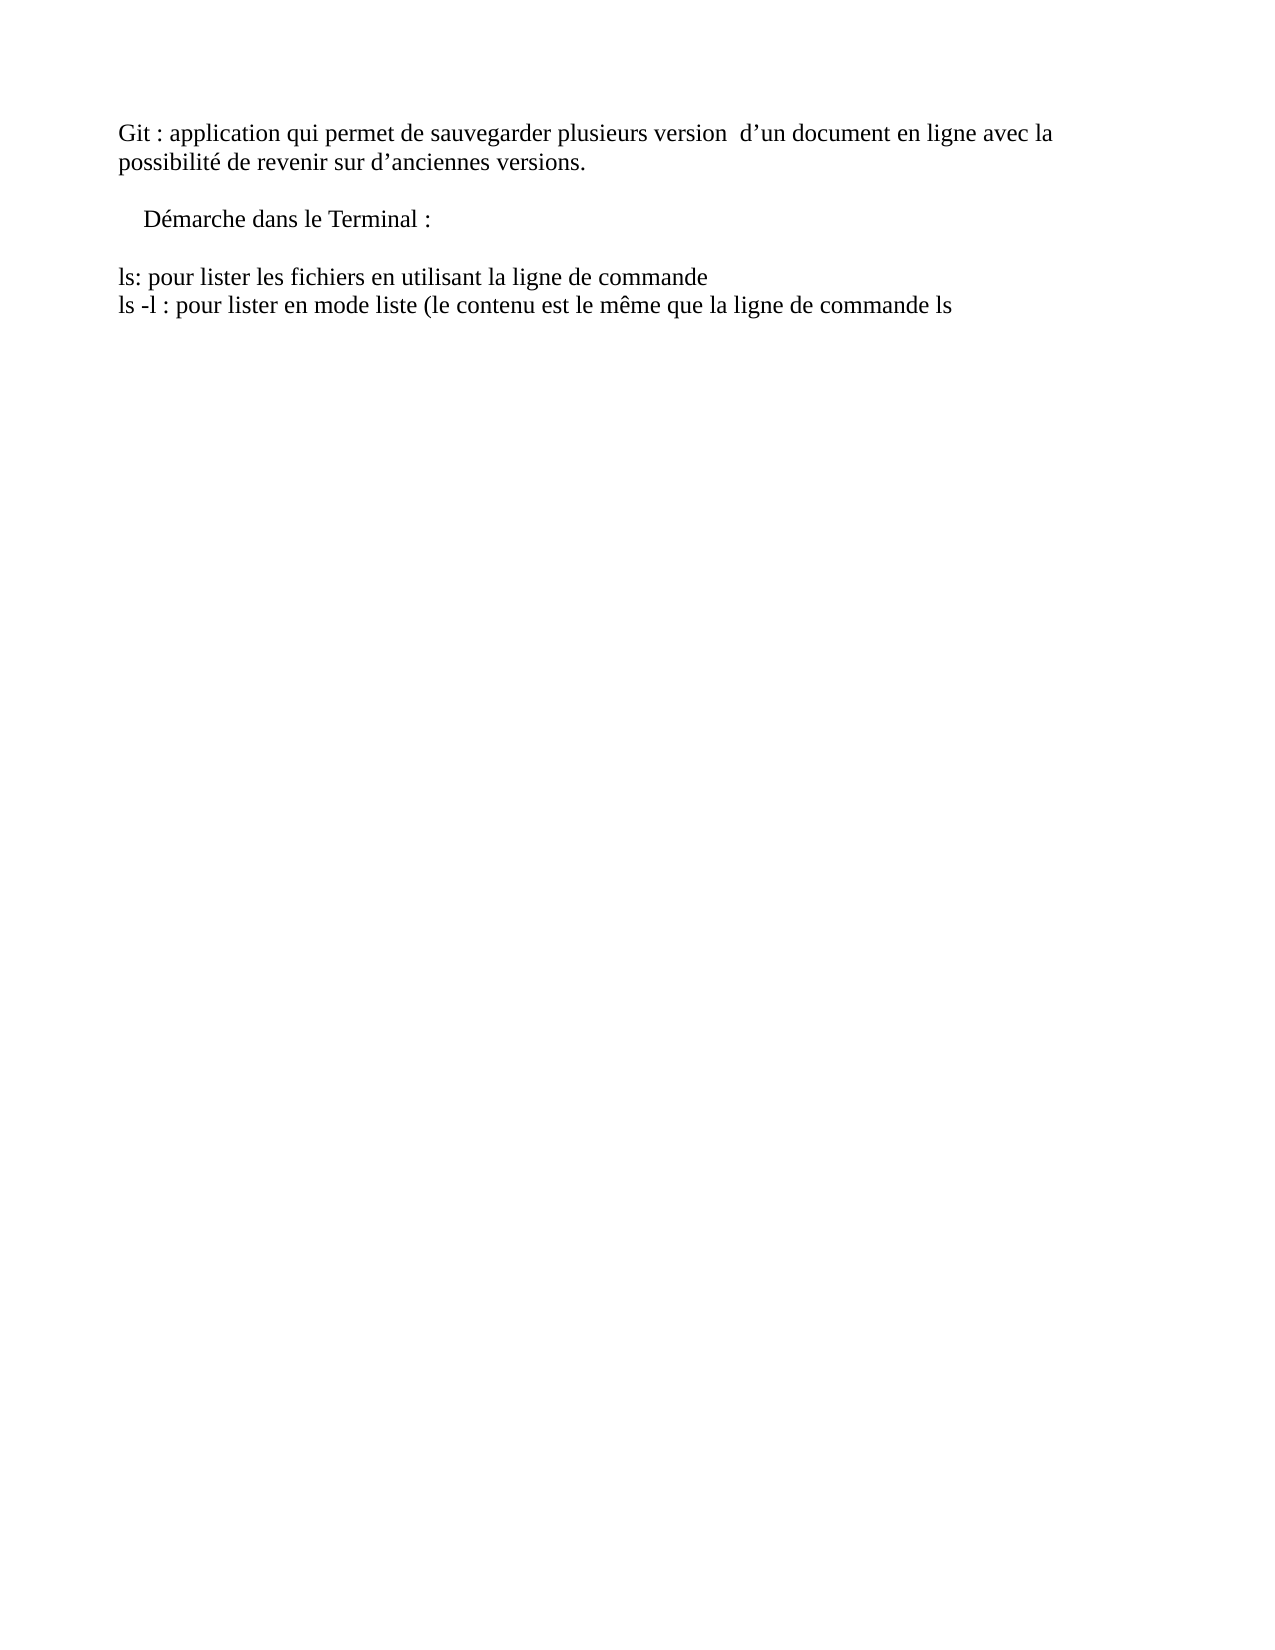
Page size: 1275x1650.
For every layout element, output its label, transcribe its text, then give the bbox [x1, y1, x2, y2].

text ls: pour lister les fichiers en utilisant la ligne de commande [118, 262, 1157, 291]
text Démarche dans le Terminal : [118, 204, 1157, 233]
text ls -l : pour lister en mode liste (le contenu est le même que la ligne de commande ls [118, 291, 1157, 319]
text Git : application qui permet de sauvegarder plusieurs version d’un document en ligne avec la possibilité de revenir sur d’anciennes versions. [118, 118, 1157, 176]
